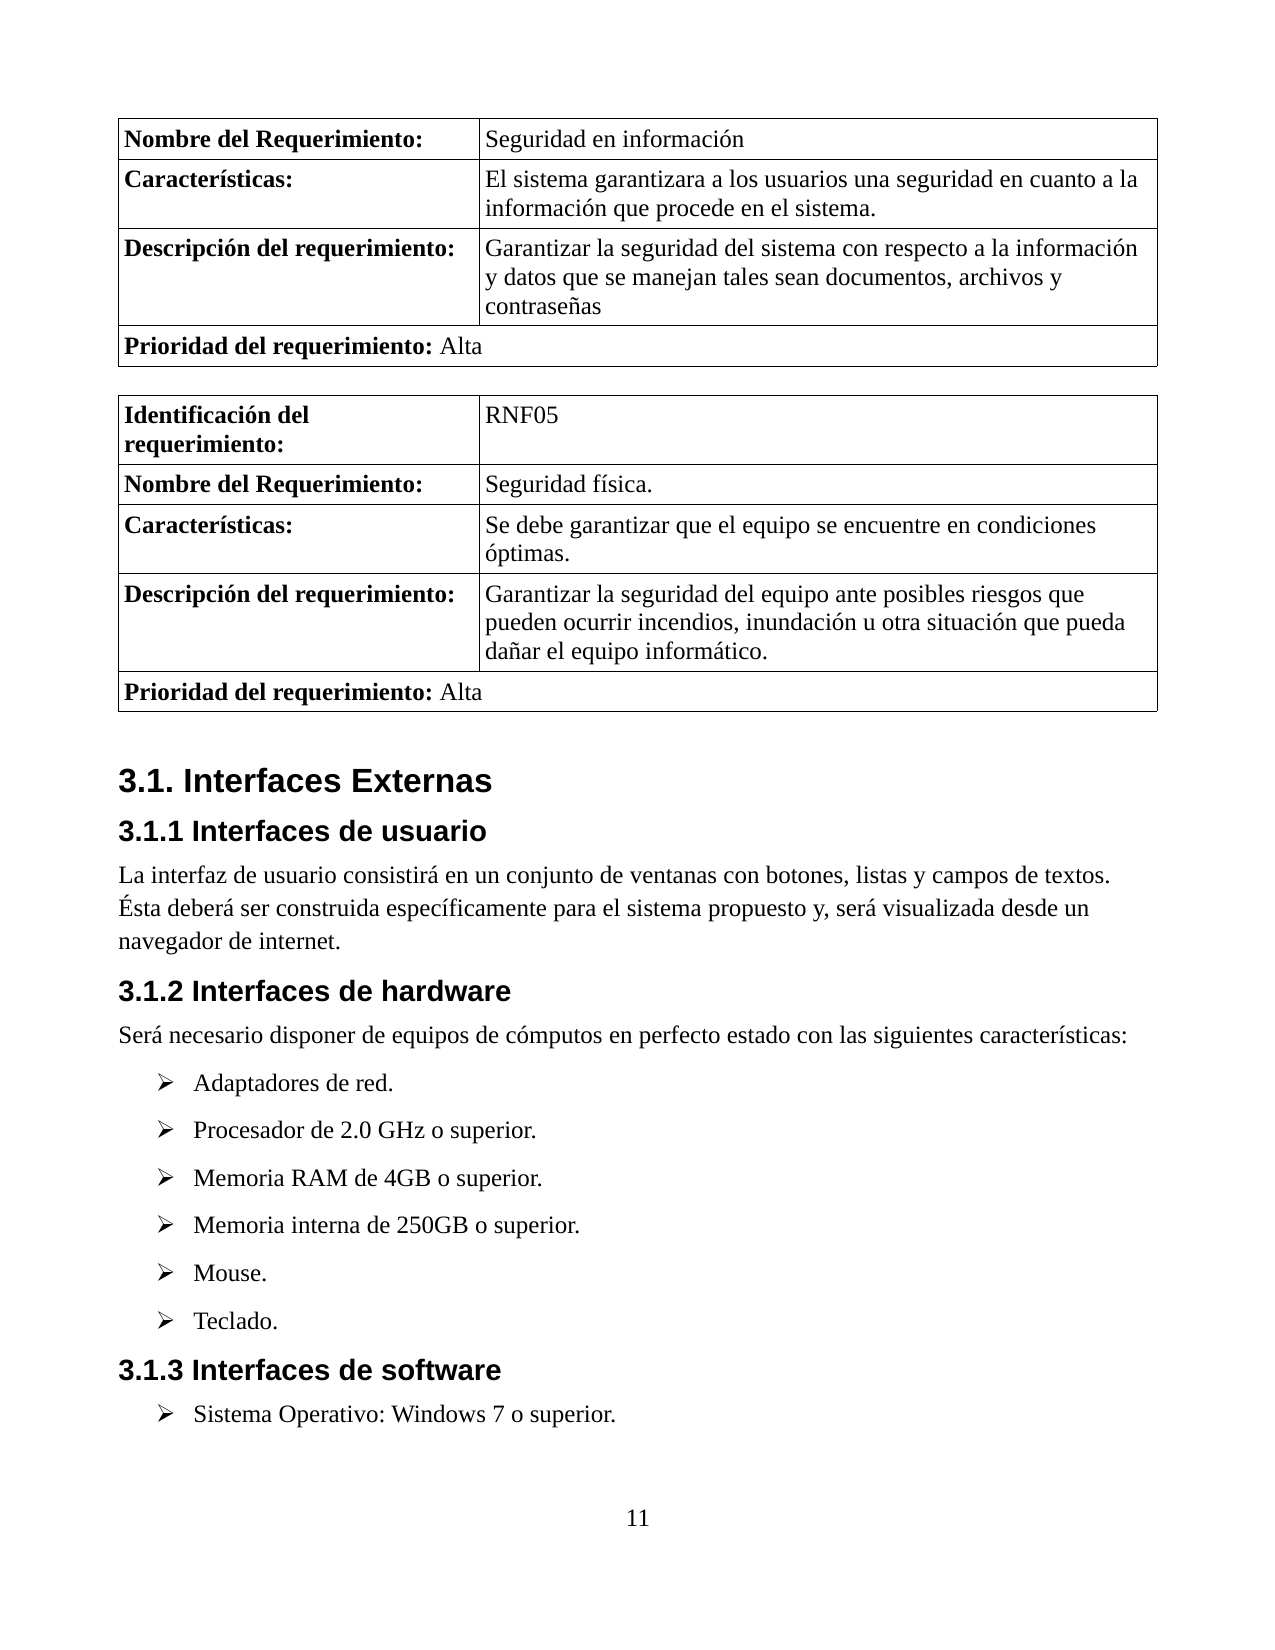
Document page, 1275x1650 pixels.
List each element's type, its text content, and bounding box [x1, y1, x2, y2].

table_cell Seguridad en información [480, 119, 1157, 158]
list Procesador de 2.0 GHz o superior. [156, 1115, 1157, 1144]
table_cell Prioridad del requerimiento: Alta [119, 326, 1157, 366]
subtitle 3.1.1 Interfaces de usuario [118, 814, 1157, 848]
table_cell El sistema garantizara a los usuarios una seguridad en cuanto a la información que procede en el sistema. [480, 160, 1157, 227]
table_cell Garantizar la seguridad del sistema con respecto a la información y datos que se manejan tales sean documentos, archivos y contraseñas [480, 229, 1157, 325]
table_cell Nombre del Requerimiento: [119, 465, 479, 504]
table_cell Prioridad del requerimiento: Alta [119, 672, 1157, 711]
table_header RNF05 [480, 396, 1157, 463]
list Teclado. [156, 1306, 1157, 1334]
list Memoria interna de 250GB o superior. [156, 1211, 1157, 1239]
subtitle 3.1.3 Interfaces de software [118, 1353, 1157, 1387]
table_cell Seguridad física. [480, 465, 1157, 504]
text La interfaz de usuario consistirá en un conjunto de ventanas con botones, listas y campos de textos. Ésta deberá ser construida específicamente para el sistema propuesto y, será visualizada desde un navegador de internet. [118, 860, 1157, 955]
list Mouse. [156, 1258, 1157, 1287]
list Memoria RAM de 4GB o superior. [156, 1163, 1157, 1192]
list Sistema Operativo: Windows 7 o superior. [156, 1399, 1157, 1428]
table_cell Descripción del requerimiento: [119, 229, 479, 325]
table_cell Características: [119, 160, 479, 227]
table_header Identificación del requerimiento: [119, 396, 479, 463]
table_cell Nombre del Requerimiento: [119, 119, 479, 158]
subtitle 3.1. Interfaces Externas [118, 761, 1157, 799]
subtitle 3.1.2 Interfaces de hardware [118, 974, 1157, 1008]
table_cell Se debe garantizar que el equipo se encuentre en condiciones óptimas. [480, 505, 1157, 573]
table_cell Descripción del requerimiento: [119, 574, 479, 671]
list Adaptadores de red. [156, 1068, 1157, 1096]
table_cell Garantizar la seguridad del equipo ante posibles riesgos que pueden ocurrir incendios, inundación u otra situación que pueda dañar el equipo informático. [480, 574, 1157, 671]
table_cell Características: [119, 505, 479, 573]
text Será necesario disponer de equipos de cómputos en perfecto estado con las siguientes características: [118, 1020, 1157, 1049]
